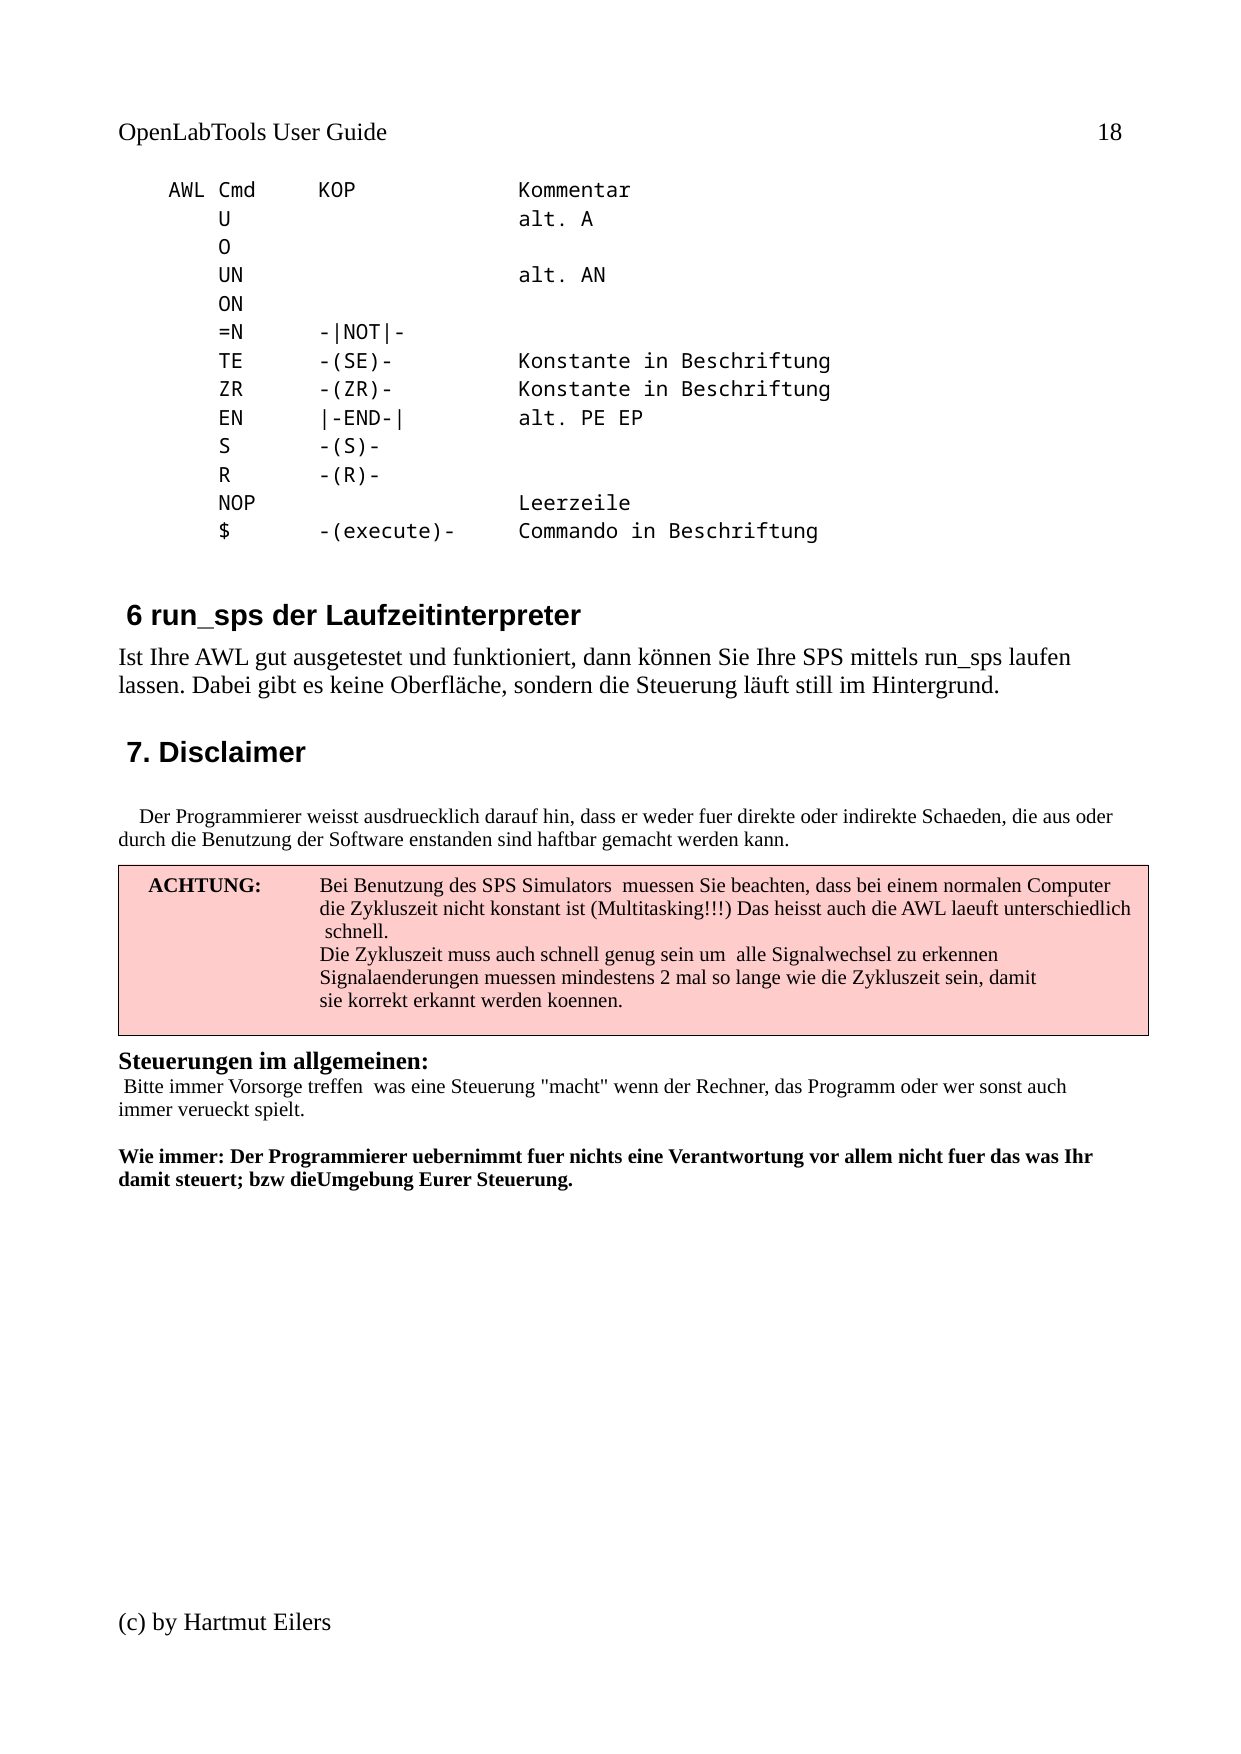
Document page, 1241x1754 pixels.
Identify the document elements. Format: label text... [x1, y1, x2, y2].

text R -(R)- [118, 460, 1122, 488]
text TE -(SE)- Konstante in Beschriftung [118, 346, 1122, 374]
text O [118, 232, 1122, 261]
text Ist Ihre AWL gut ausgetestet und funktioniert, dann können Sie Ihre SPS mittels run_sps laufen lassen. Dabei gibt es keine Oberfläche, sondern die Steuerung läuft still im Hintergrund. [118, 643, 1122, 699]
text NOP Leerzeile [118, 488, 1122, 517]
text [118, 851, 1122, 864]
text ON [118, 289, 1122, 317]
text Die Zykluszeit muss auch schnell genug sein um alle Signalwechsel zu erkennen Signalaenderungen muessen mindestens 2 mal so lange wie die Zykluszeit sein, damit sie korrekt erkannt werden koennen. [127, 943, 1139, 1012]
subtitle 7. Disclaimer [118, 736, 1122, 769]
text Steuerungen im allgemeinen: Bitte immer Vorsorge treffen was eine Steuerung "macht" wenn der Rechner, das Programm oder wer sonst auch immer verueckt spielt. [118, 1036, 1122, 1121]
text =N -|NOT|- [118, 317, 1122, 346]
text ZR -(ZR)- Konstante in Beschriftung [118, 374, 1122, 403]
text EN |-END-| alt. PE EP [118, 403, 1122, 431]
subtitle 6 run_sps der Laufzeitinterpreter [118, 598, 1122, 631]
text schnell. [127, 920, 1139, 943]
text S -(S)- [118, 431, 1122, 460]
text Wie immer: Der Programmierer uebernimmt fuer nichts eine Verantwortung vor allem nicht fuer das was Ihr damit steuert; bzw dieUmgebung Eurer Steuerung. [118, 1144, 1122, 1191]
text UN alt. AN [118, 261, 1122, 289]
text U alt. A [118, 204, 1122, 232]
text AWL Cmd KOP Kommentar [118, 175, 1122, 204]
text $ -(execute)- Commando in Beschriftung [118, 517, 1122, 545]
text die Zykluszeit nicht konstant ist (Multitasking!!!) Das heisst auch die AWL laeuft unterschiedlich [127, 897, 1139, 920]
text Der Programmierer weisst ausdruecklich darauf hin, dass er weder fuer direkte oder indirekte Schaeden, die aus oder durch die Benutzung der Software enstanden sind haftbar gemacht werden kann. [118, 805, 1122, 851]
text ACHTUNG: Bei Benutzung des SPS Simulators muessen Sie beachten, dass bei einem normalen Computer [127, 873, 1139, 897]
